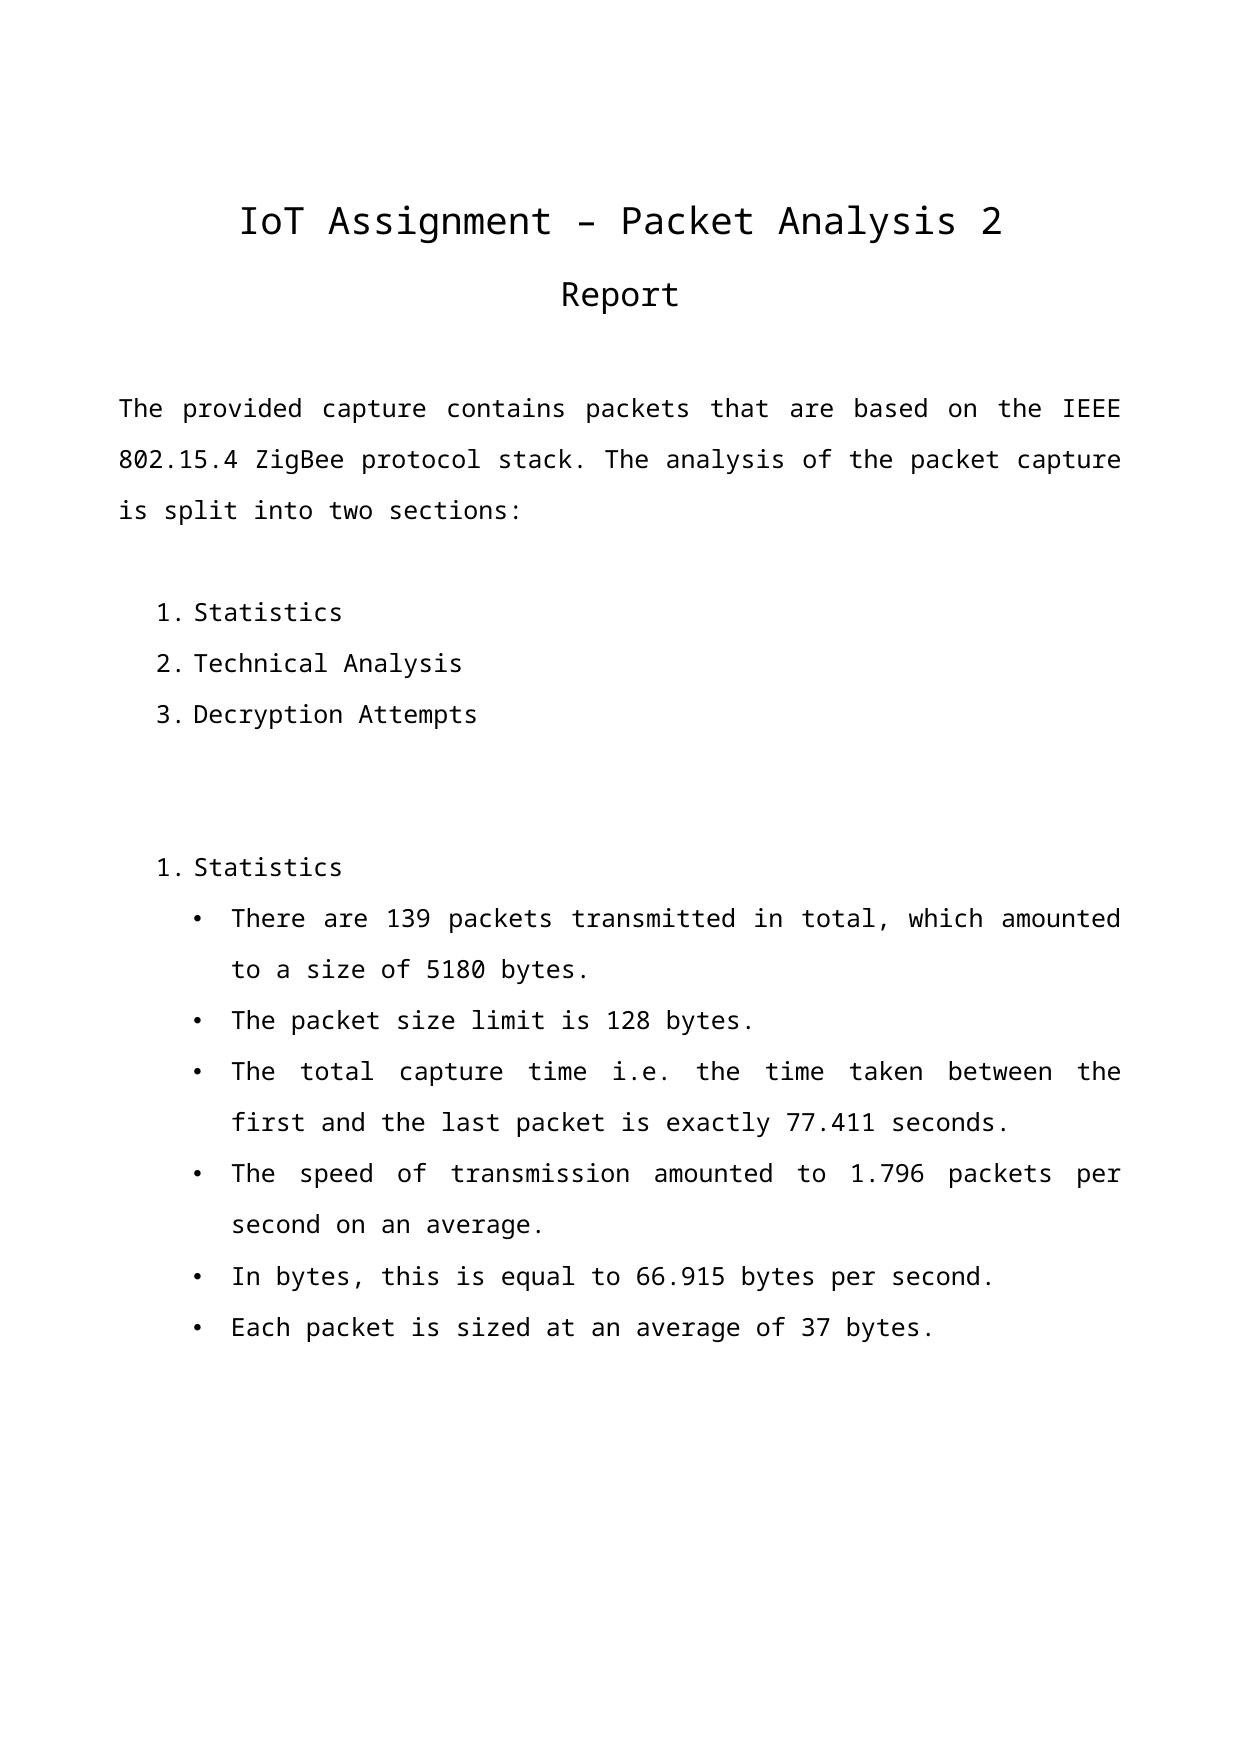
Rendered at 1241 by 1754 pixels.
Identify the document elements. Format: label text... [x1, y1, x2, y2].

list Statistics [156, 594, 1122, 629]
list There are 139 packets transmitted in total, which amounted to a size of 5180 bytes. [193, 901, 1122, 986]
list Technical Analysis [156, 646, 1122, 680]
text IoT Assignment – Packet Analysis 2 [118, 195, 1122, 246]
list The speed of transmission amounted to 1.796 packets per second on an average. [193, 1156, 1122, 1241]
list Statistics [156, 850, 1122, 884]
list The packet size limit is 128 bytes. [193, 1003, 1122, 1037]
list Decryption Attempts [156, 697, 1122, 731]
text The provided capture contains packets that are based on the IEEE 802.15.4 ZigBee protocol stack. The analysis of the packet capture is split into two sections: [118, 390, 1122, 527]
list The total capture time i.e. the time taken between the first and the last packet is exactly 77.411 seconds. [193, 1054, 1122, 1139]
text Report [118, 271, 1122, 317]
list In bytes, this is equal to 66.915 bytes per second. [193, 1258, 1122, 1292]
list Each packet is sized at an average of 37 bytes. [193, 1309, 1122, 1343]
